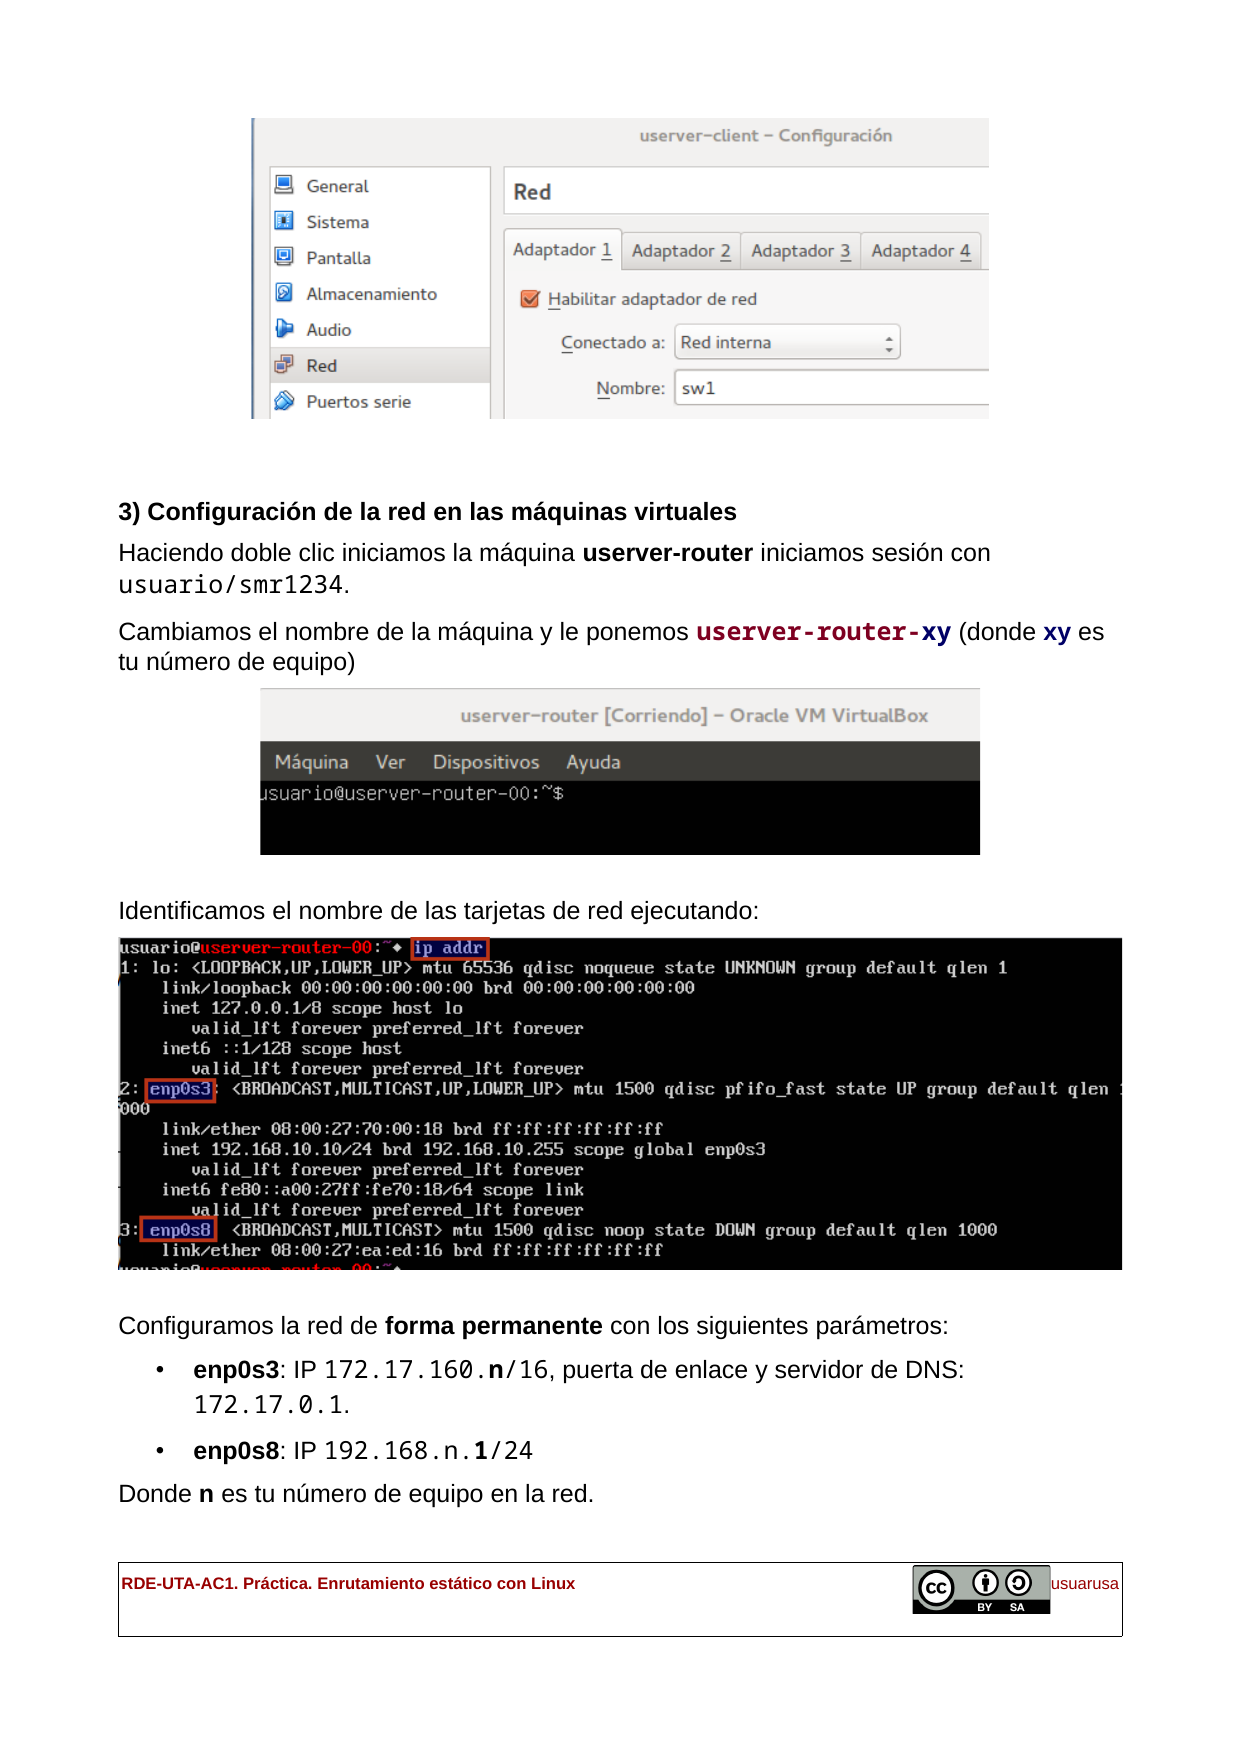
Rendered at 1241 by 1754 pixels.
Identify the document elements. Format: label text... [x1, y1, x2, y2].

text Haciendo doble clic iniciamos la máquina userver-router iniciamos sesión con usuario/smr1234. [118, 538, 1122, 601]
list enp0s3: IP 172.17.160.n/16, puerta de enlace y servidor de DNS: 172.17.0.1. [156, 1352, 1122, 1420]
text 3) Configuración de la red en las máquinas virtuales [118, 497, 1122, 525]
text Configuramos la red de forma permanente con los siguientes parámetros: [118, 1311, 1122, 1340]
picture [912, 1565, 1051, 1614]
picture [118, 937, 1123, 1270]
picture [251, 118, 989, 419]
text Donde n es tu número de equipo en la red. [118, 1479, 1122, 1508]
picture [260, 688, 980, 855]
text Cambiamos el nombre de la máquina y le ponemos userver-router-xy (donde xy es tu número de equipo) [118, 613, 1122, 676]
text Identificamos el nombre de las tarjetas de red ejecutando: [118, 896, 1122, 925]
list enp0s8: IP 192.168.n.1/24 [156, 1433, 1122, 1467]
